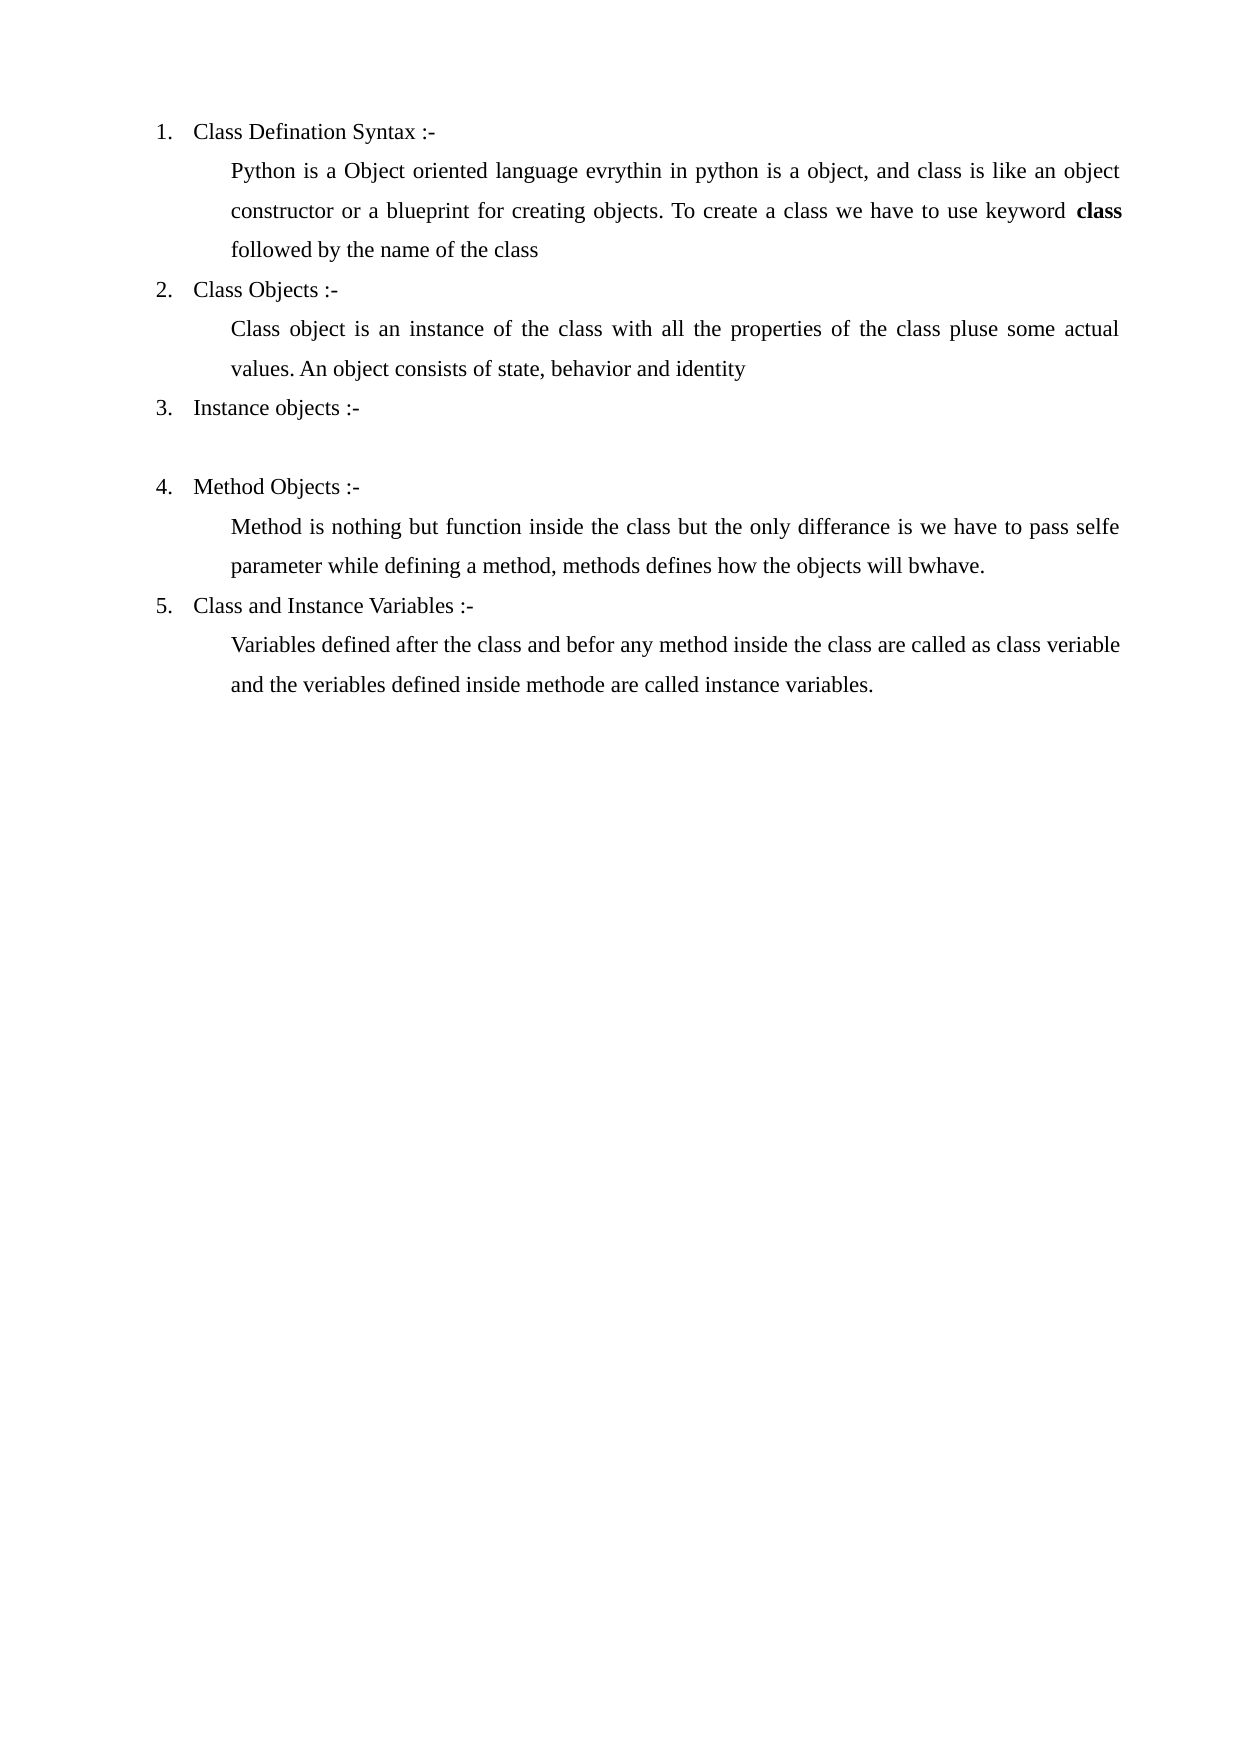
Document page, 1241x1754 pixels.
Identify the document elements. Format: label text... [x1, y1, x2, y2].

list Instance objects :- [156, 394, 1122, 421]
list Class Defination Syntax :- [156, 118, 1122, 144]
list Variables defined after the class and befor any method inside the class are called as class veriable and the veriables defined inside methode are called instance variables. [193, 631, 1122, 697]
list Python is a Object oriented language evrythin in python is a object, and class is like an object constructor or a blueprint for creating objects. To create a class we have to use keyword class followed by the name of the class [193, 158, 1122, 263]
list Class and Instance Variables :- [156, 592, 1122, 618]
list Method Objects :- [156, 473, 1122, 500]
list Class Objects :- [156, 276, 1122, 302]
list Class object is an instance of the class with all the properties of the class pluse some actual values. An object consists of state, behavior and identity [193, 316, 1122, 381]
list Method is nothing but function inside the class but the only differance is we have to pass selfe parameter while defining a method, methods defines how the objects will bwhave. [193, 513, 1122, 579]
